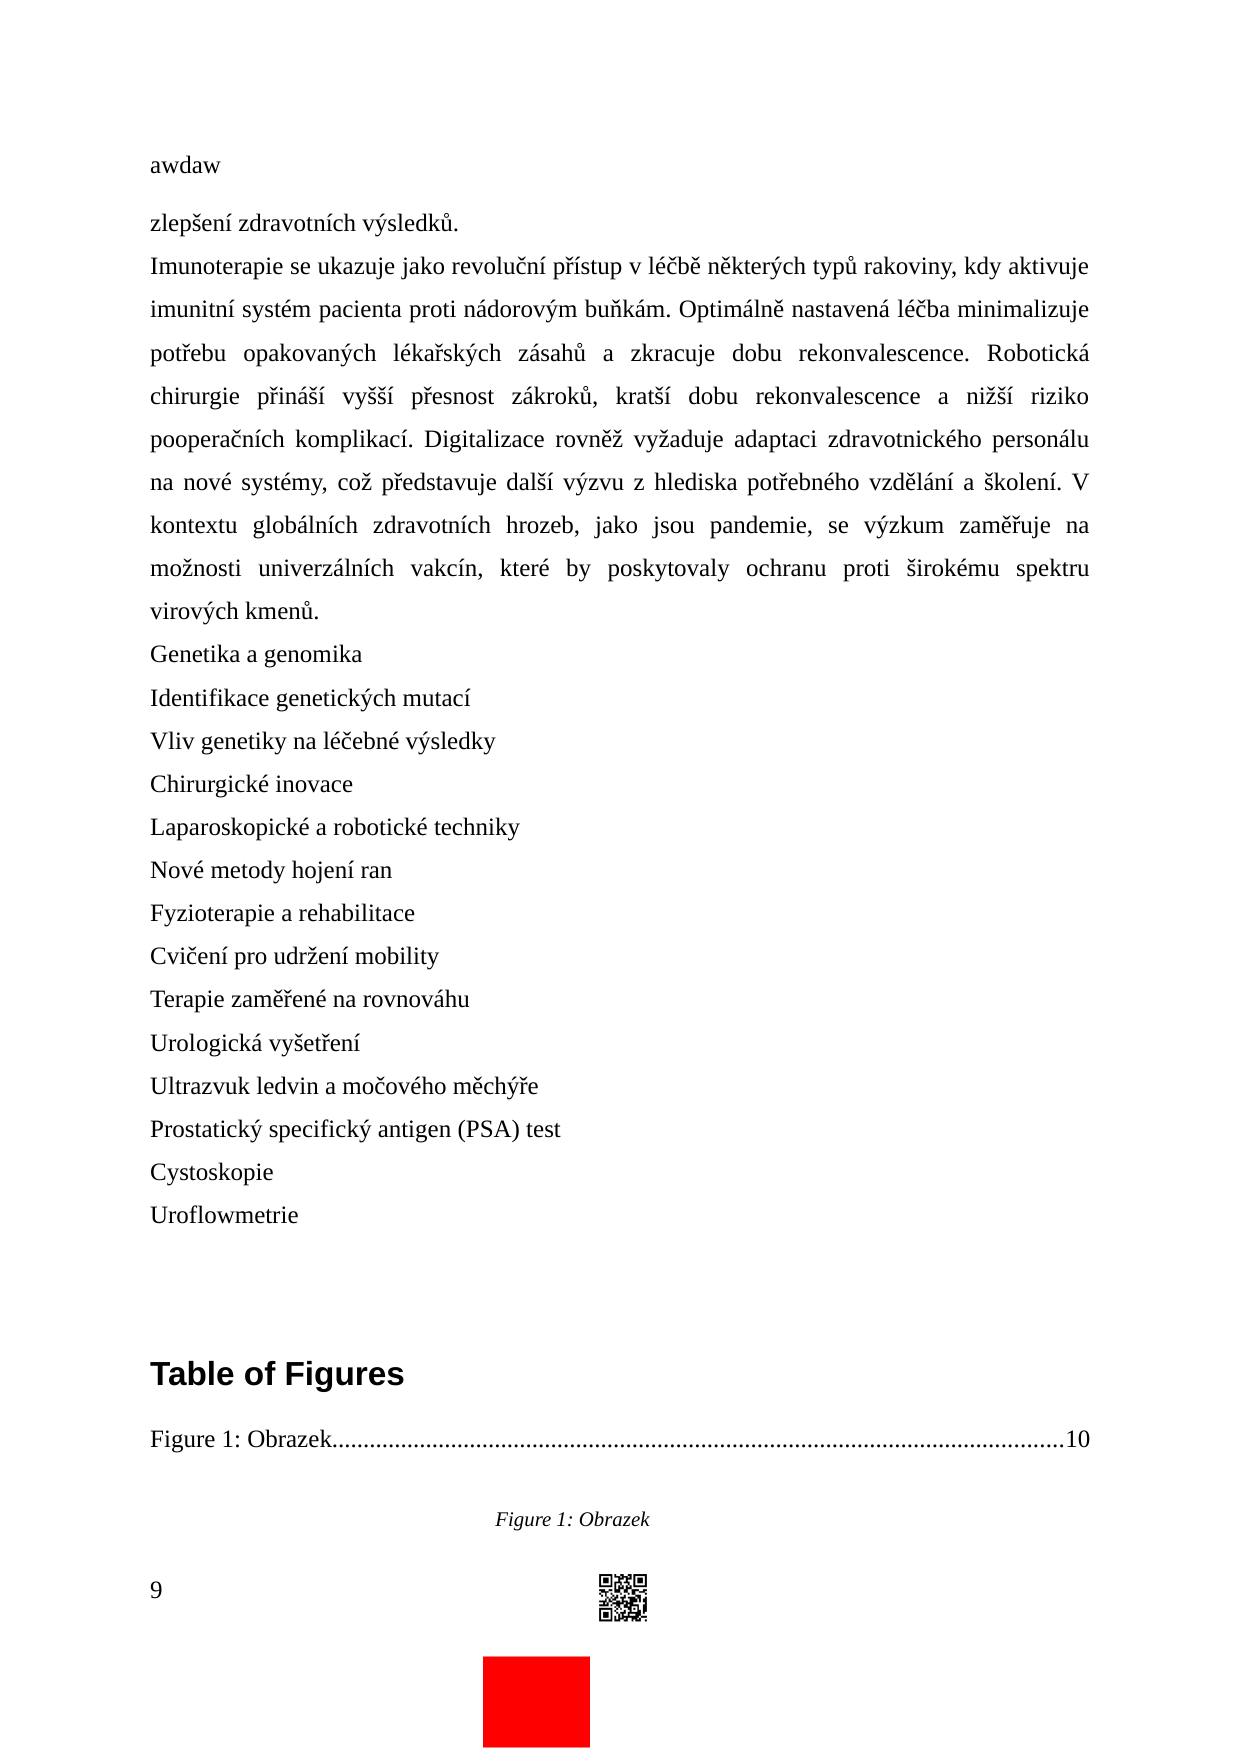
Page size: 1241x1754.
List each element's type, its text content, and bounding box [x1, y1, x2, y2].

text Uroflowmetrie [150, 1200, 1090, 1229]
text Urologická vyšetření [150, 1028, 1090, 1056]
text Figure 1: Obrazek [495, 1507, 745, 1531]
text Terapie zaměřené na rovnováhu [150, 984, 1090, 1013]
text Fyzioterapie a rehabilitace [150, 898, 1090, 927]
text Prostatický specifický antigen (PSA) test [150, 1114, 1090, 1143]
text Imunoterapie se ukazuje jako revoluční přístup v léčbě některých typů rakoviny, kdy aktivuje imunitní systém pacienta proti nádorovým buňkám. Optimálně nastavená léčba minimalizuje potřebu opakovaných lékařských zásahů a zkracuje dobu rekonvalescence. Robotická chirurgie přináší vyšší přesnost zákroků, kratší dobu rekonvalescence a nižší riziko pooperačních komplikací. Digitalizace rovněž vyžaduje adaptaci zdravotnického personálu na nové systémy, což představuje další výzvu z hlediska potřebného vzdělání a školení. V kontextu globálních zdravotních hrozeb, jako jsou pandemie, se výzkum zaměřuje na možnosti univerzálních vakcín, které by poskytovaly ochranu proti širokému spektru virových kmenů. [150, 251, 1090, 625]
text Ultrazvuk ledvin a močového měchýře [150, 1071, 1090, 1099]
text Nové metody hojení ran [150, 855, 1090, 884]
text Vliv genetiky na léčebné výsledky [150, 726, 1090, 754]
text zlepšení zdravotních výsledků. [150, 208, 1090, 237]
subtitle Table of Figures [150, 1354, 1090, 1393]
text Cystoskopie [150, 1157, 1090, 1186]
text Identifikace genetických mutací [150, 683, 1090, 711]
text Laparoskopické a robotické techniky [150, 812, 1090, 841]
text Figure 1: Obrazek 10 [150, 1424, 1090, 1453]
text Cvičení pro udržení mobility [150, 941, 1090, 970]
text Chirurgické inovace [150, 769, 1090, 798]
text Genetika a genomika [150, 639, 1090, 668]
